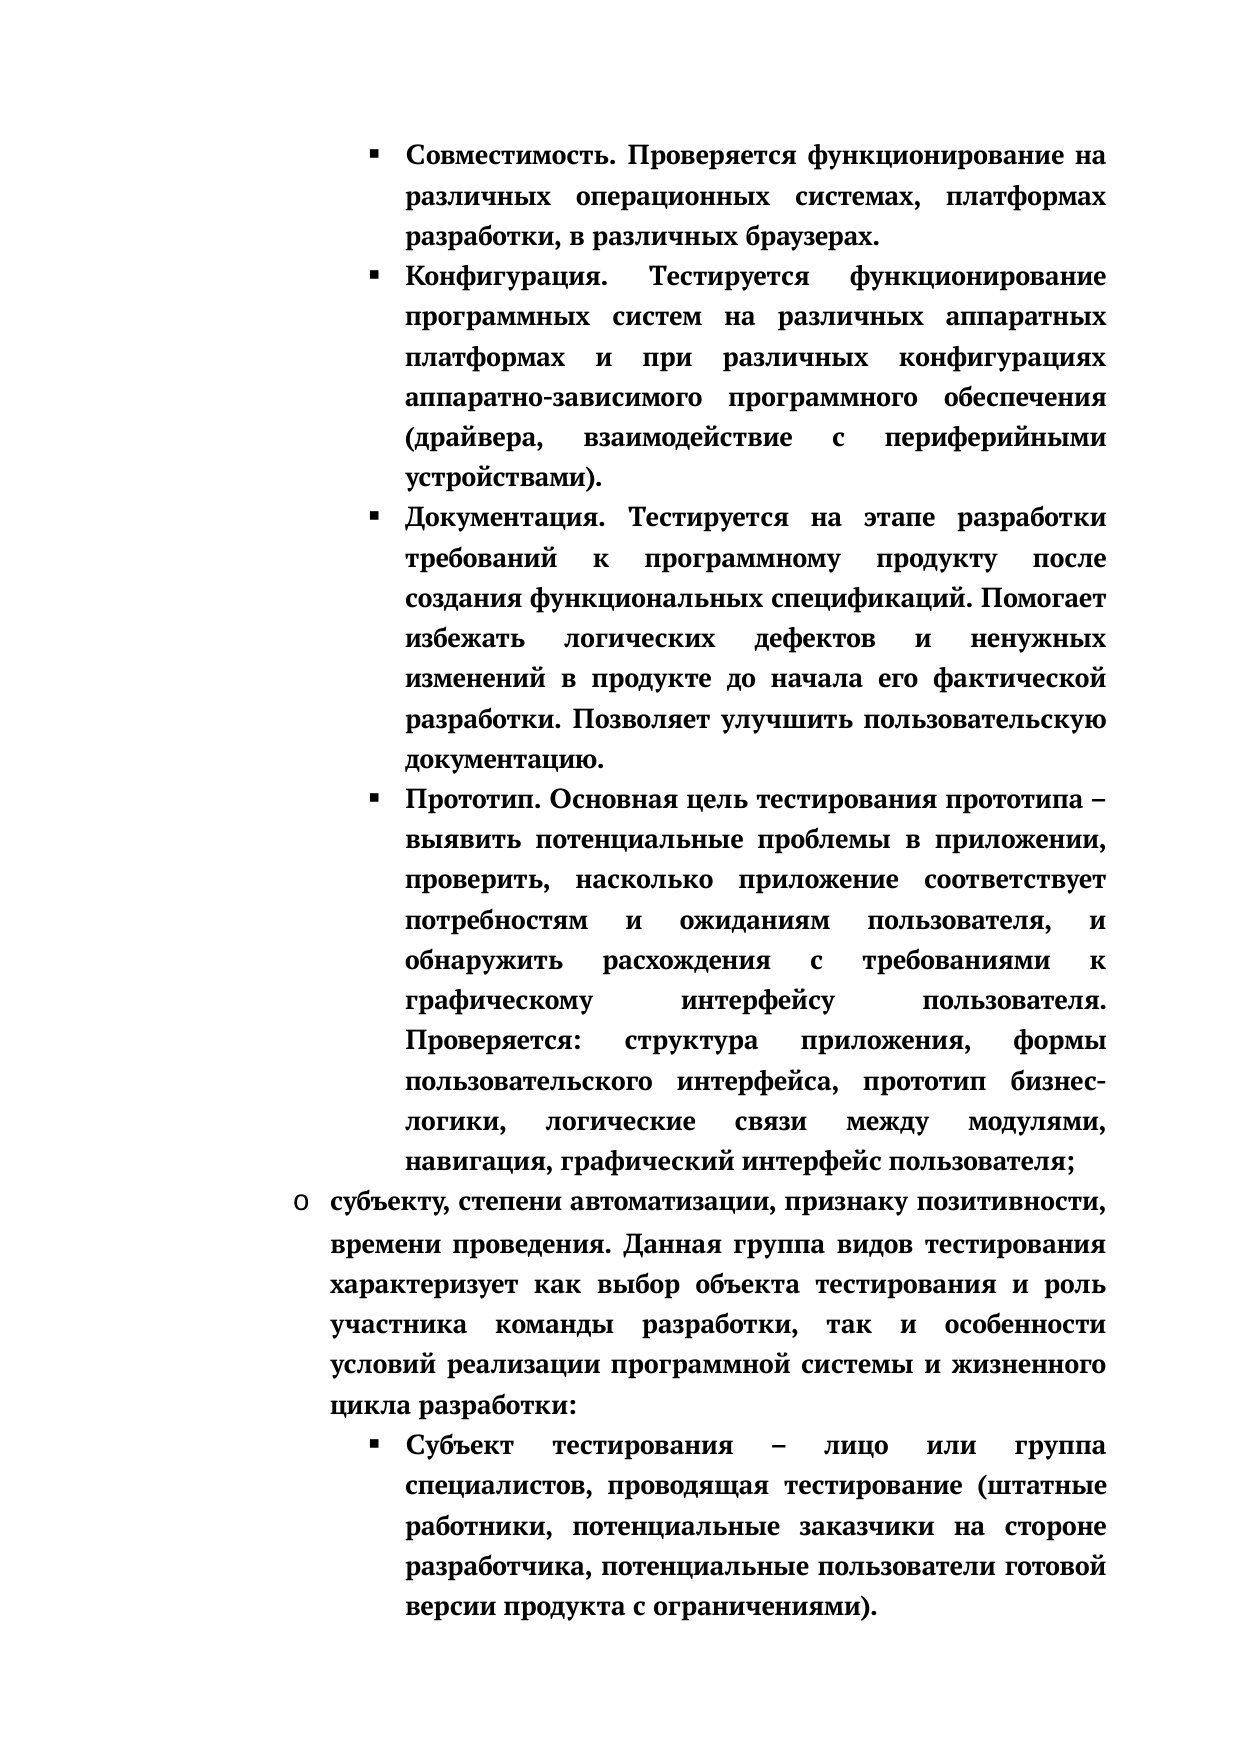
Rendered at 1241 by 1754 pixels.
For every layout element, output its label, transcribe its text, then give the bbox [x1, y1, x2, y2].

list Конфигурация. Тестируется функционирование программных систем на различных аппаратных платформах и при различных конфигурациях аппаратно-зависимого программного обеспечения (драйвера, взаимодействие с периферийными устройствами). [367, 258, 1107, 493]
list Прототип. Основная цель тестирования прототипа – выявить потенциальные проблемы в приложении, проверить, насколько приложение соответствует потребностям и ожиданиям пользователя, и обнаружить расхождения с требованиями к графическому интерфейсу пользователя. Проверяется: структура приложения, формы пользовательского интерфейса, прототип бизнес-логики, логические связи между модулями, навигация, графический интерфейс пользователя; [367, 781, 1107, 1177]
list субъекту, степени автоматизации, признаку позитивности, времени проведения. Данная группа видов тестирования характеризует как выбор объекта тестирования и роль участника команды разработки, так и особенности условий реализации программной системы и жизненного цикла разработки: [292, 1183, 1107, 1420]
list Документация. Тестируется на этапе разработки требований к программному продукту после создания функциональных спецификаций. Помогает избежать логических дефектов и ненужных изменений в продукте до начала его фактической разработки. Позволяет улучшить пользовательскую документацию. [367, 499, 1107, 774]
list Совместимость. Проверяется функционирование на различных операционных системах, платформах разработки, в различных браузерах. [367, 137, 1107, 252]
list Субъект тестирования – лицо или группа специалистов, проводящая тестирование (штатные работники, потенциальные заказчики на стороне разработчика, потенциальные пользователи готовой версии продукта с ограничениями). [367, 1427, 1107, 1622]
